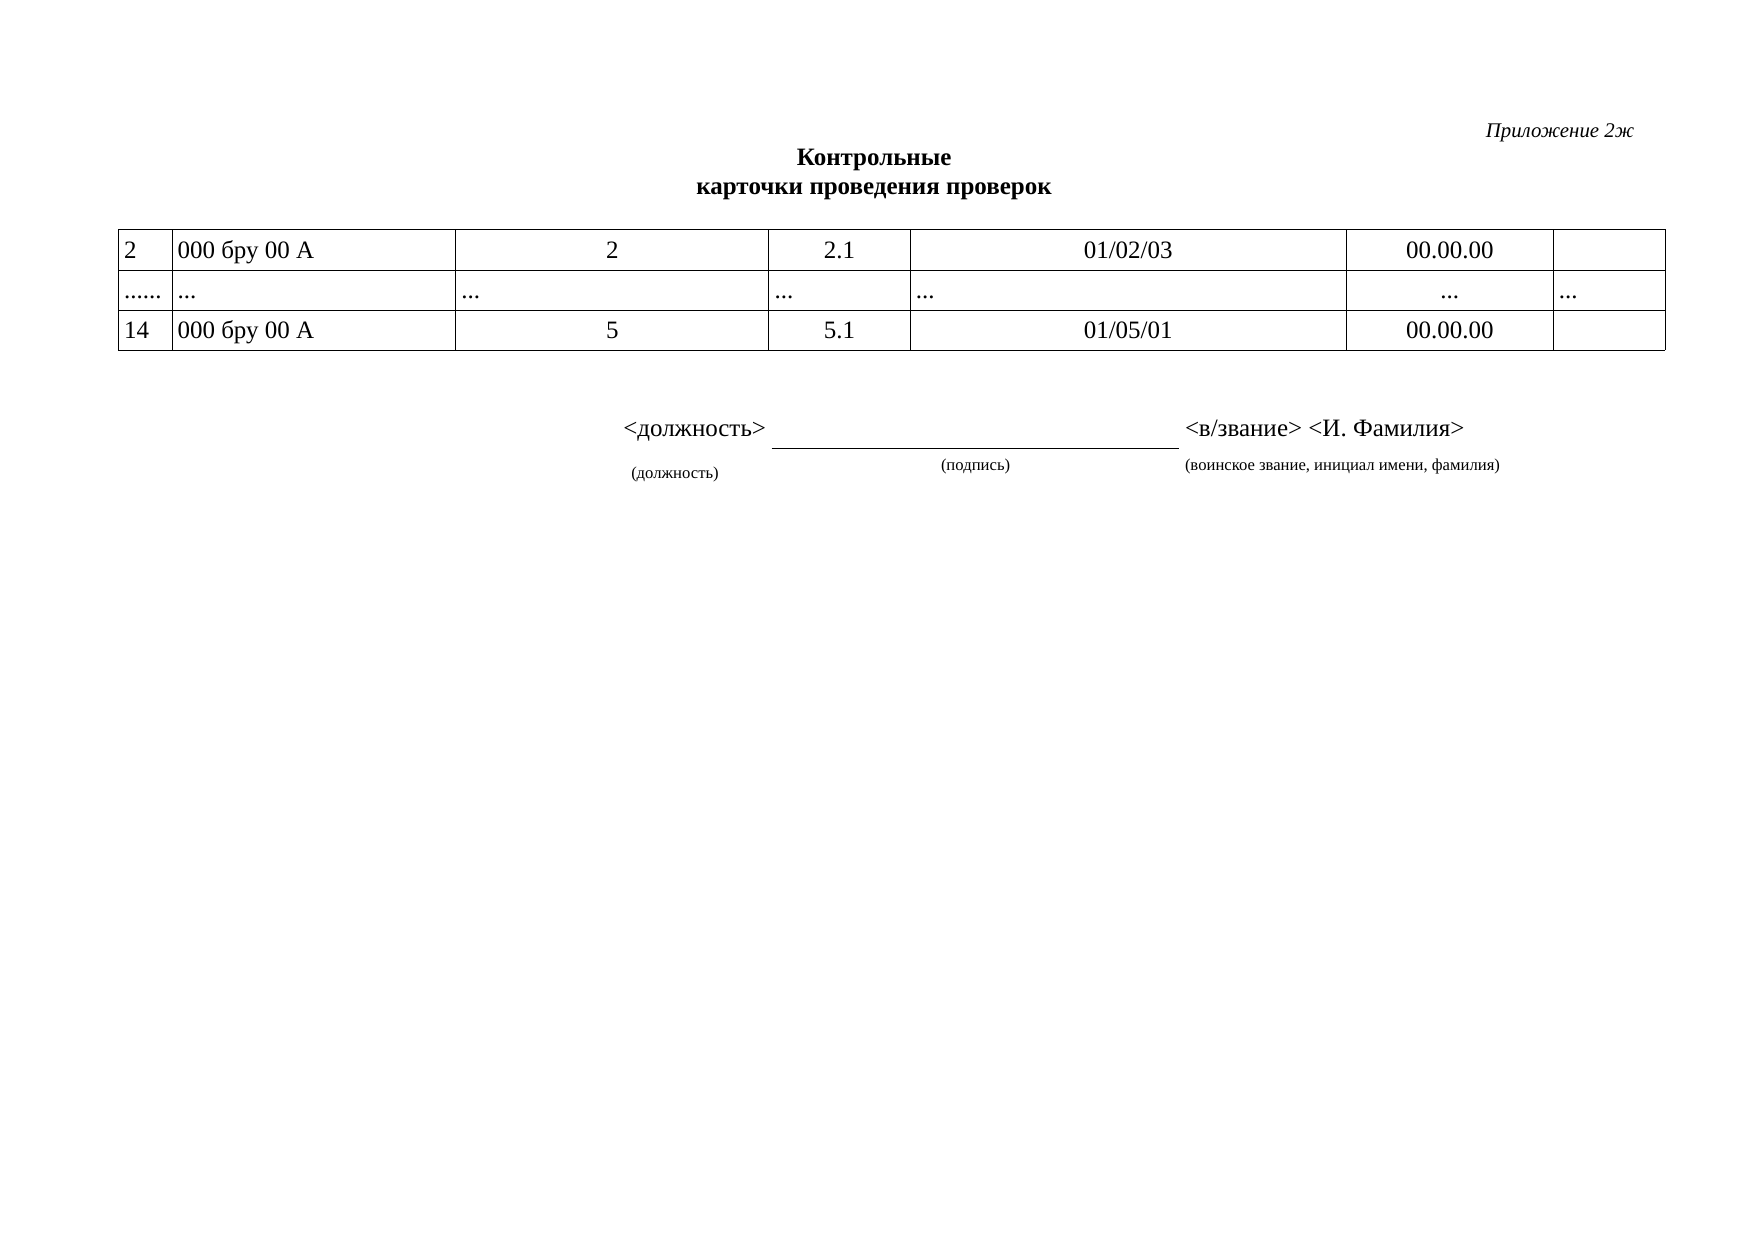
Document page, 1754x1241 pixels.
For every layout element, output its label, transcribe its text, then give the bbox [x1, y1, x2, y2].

table_cell (подпись) [772, 449, 1179, 489]
table_cell 000 бру 00 А [173, 230, 455, 269]
table_cell 02.01.03 [911, 230, 1346, 269]
table_cell ... [456, 271, 768, 310]
table_header [772, 408, 1179, 448]
table_cell 00.00.00 [1347, 311, 1553, 350]
table_cell ...... [119, 271, 172, 310]
table_cell 05.01.01 [911, 311, 1346, 350]
table_cell 2.1 [769, 230, 910, 269]
table_header <должность> [133, 408, 772, 448]
table_cell ... [1347, 271, 1553, 310]
table_cell 000 бру 00 А [173, 311, 455, 350]
table_cell [1554, 311, 1665, 350]
table_cell [1554, 230, 1665, 269]
table_cell 5.1 [769, 311, 910, 350]
table_cell ... [1554, 271, 1665, 310]
table_cell 5 [456, 311, 768, 350]
table_cell ... [911, 271, 1346, 310]
table_cell (должность) [133, 448, 772, 489]
table_header <в/звание> <И. Фамилия> [1179, 408, 1651, 448]
table_cell (воинское звание, инициал имени, фамилия) [1179, 448, 1651, 489]
table_cell ... [769, 271, 910, 310]
table_cell 00.00.00 [1347, 230, 1553, 269]
table_cell 14 [119, 311, 172, 350]
table_cell 2 [119, 230, 172, 269]
table_cell 2 [456, 230, 768, 269]
table_cell ... [173, 271, 455, 310]
